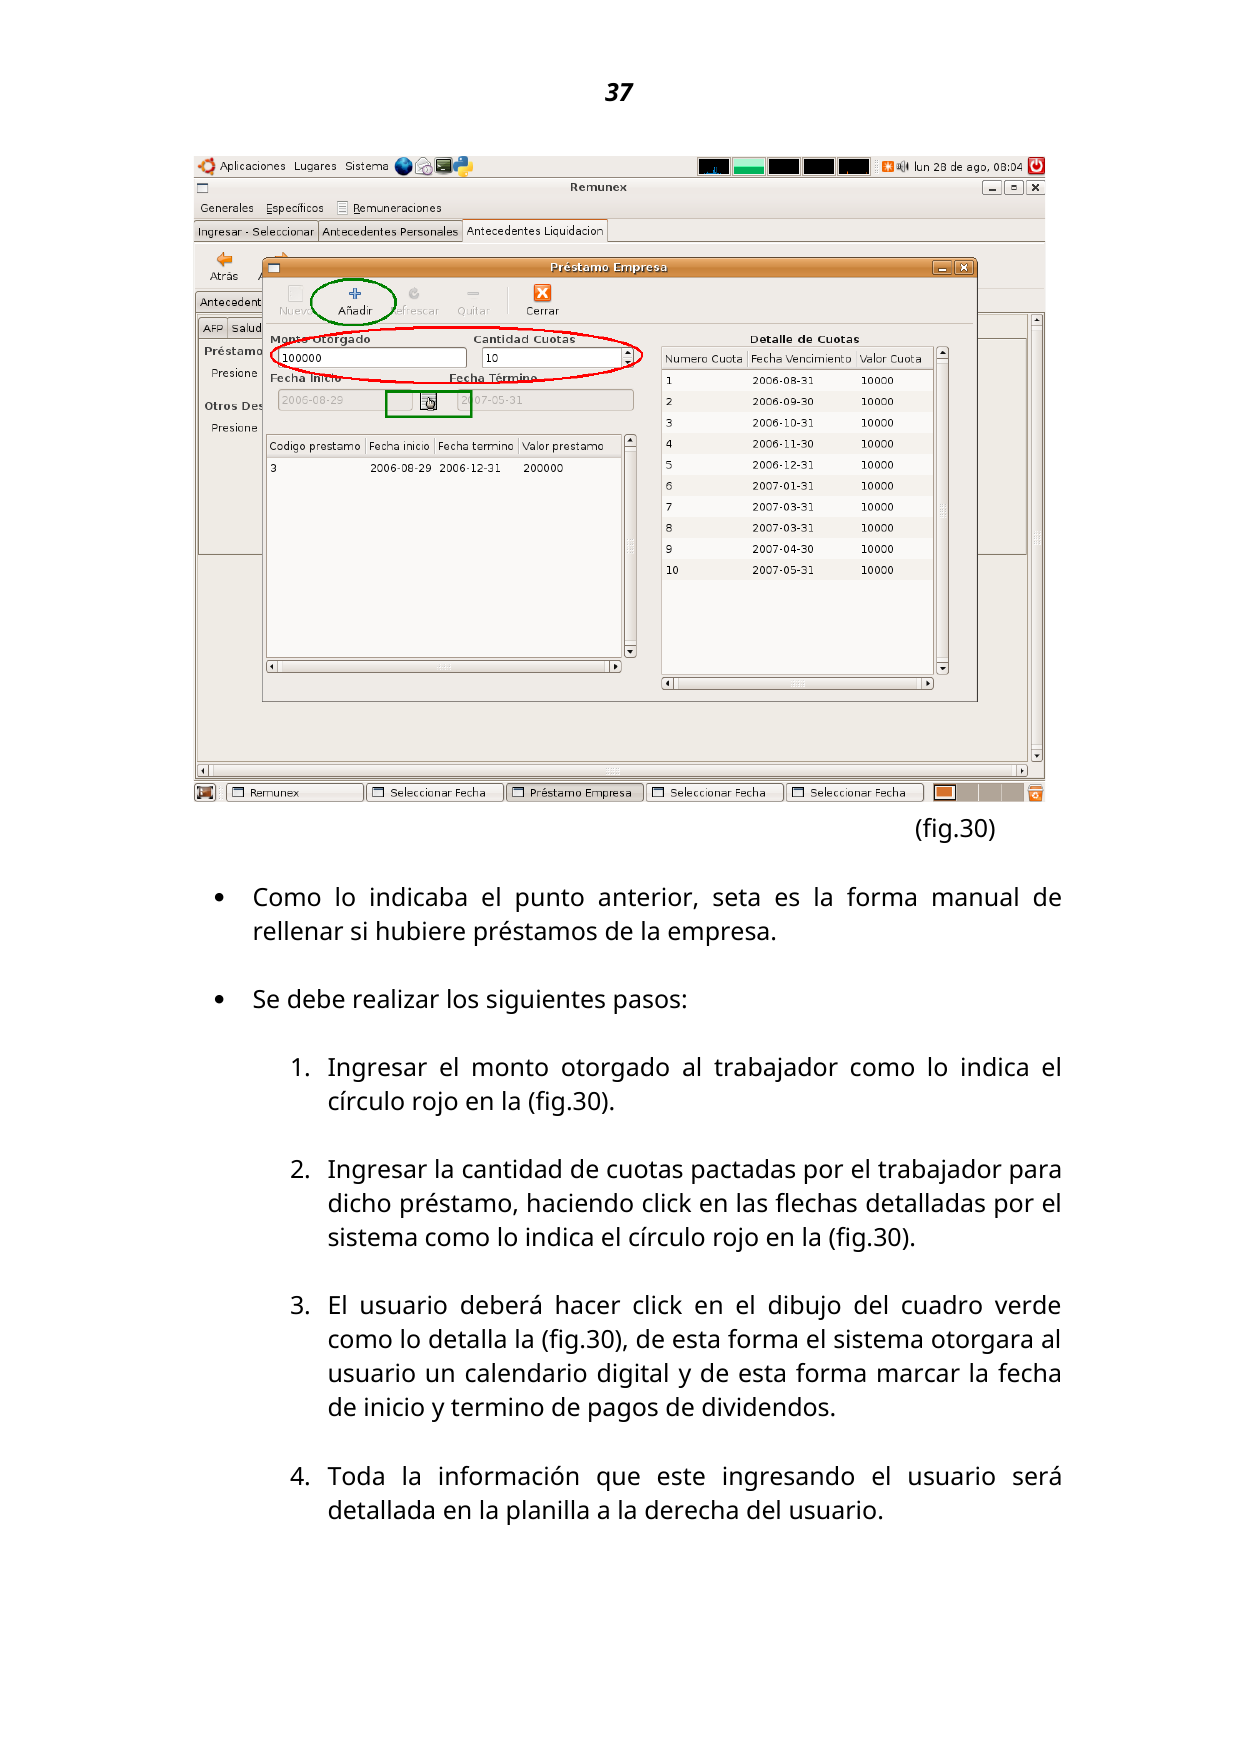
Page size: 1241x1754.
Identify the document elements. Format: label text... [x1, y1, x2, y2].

list Como lo indicaba el punto anterior, seta es la forma manual de rellenar si hubiere préstamos de la empresa. [215, 879, 1063, 947]
text (fig.30) [177, 811, 1063, 845]
list Toda la información que este ingresando el usuario será detallada en la planilla a la derecha del usuario. [290, 1458, 1063, 1526]
list Ingresar la cantidad de cuotas pactadas por el trabajador para dicho préstamo, haciendo click en las flechas detalladas por el sistema como lo indica el círculo rojo en la (fig.30). [290, 1152, 1063, 1254]
list Se debe realizar los siguientes pasos: [215, 981, 1063, 1015]
list Ingresar el monto otorgado al trabajador como lo indica el círculo rojo en la (fig.30). [290, 1049, 1063, 1118]
list El usuario deberá hacer click en el dibujo del cuadro verde como lo detalla la (fig.30), de esta forma el sistema otorgara al usuario un calendario digital y de esta forma marcar la fecha de inicio y termino de pagos de dividendos. [290, 1288, 1063, 1424]
picture [193, 156, 1046, 802]
